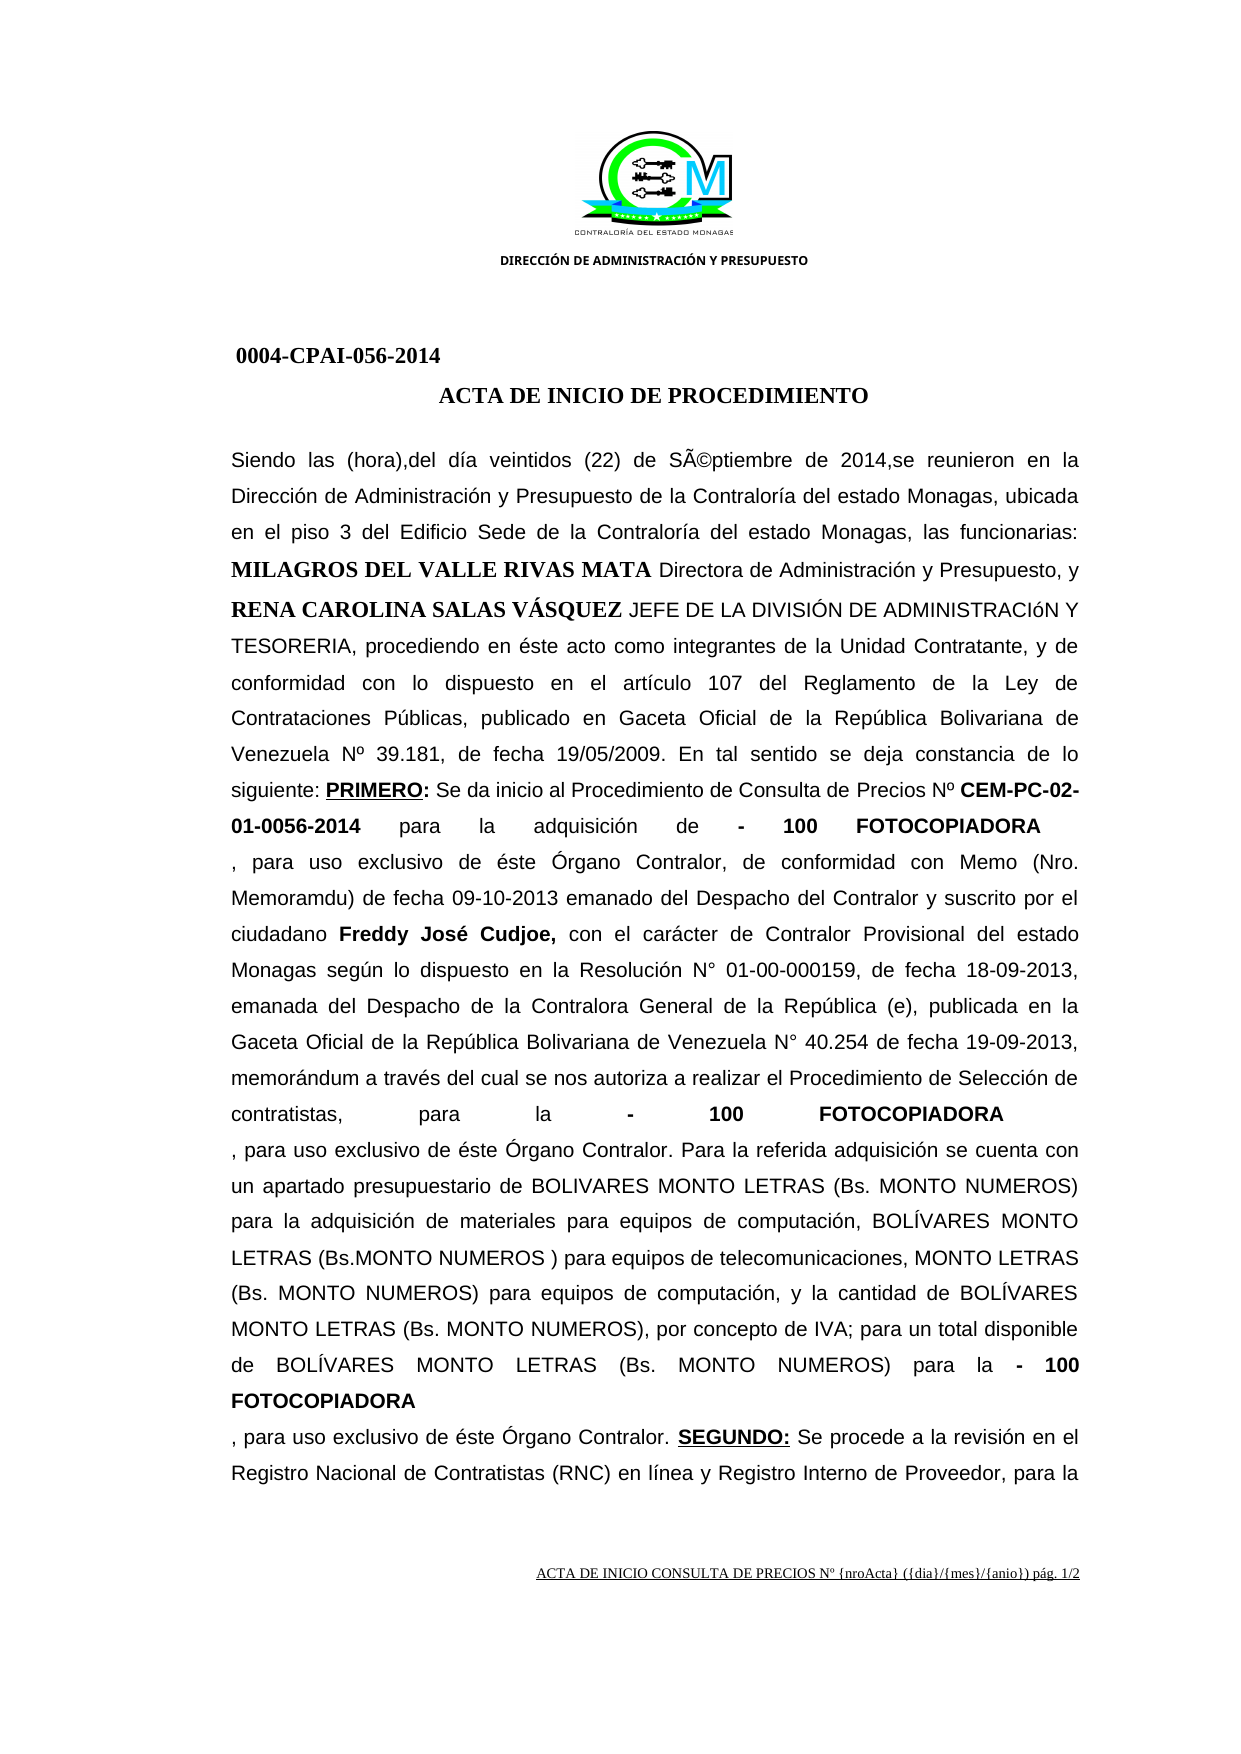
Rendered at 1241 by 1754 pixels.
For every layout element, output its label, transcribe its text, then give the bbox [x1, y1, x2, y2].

text Siendo las (hora),del día veintidos (22) de SÃ©ptiembre de 2014,se reunieron en la Dirección de Administración y Presupuesto de la Contraloría del estado Monagas, ubicada en el piso 3 del Edificio Sede de la Contraloría del estado Monagas, las funcionarias: MILAGROS DEL VALLE RIVAS MATA Directora de Administración y Presupuesto, y RENA CAROLINA SALAS VÁSQUEZ JEFE DE LA DIVISIÓN DE ADMINISTRACIóN Y TESORERIA, procediendo en éste acto como integrantes de la Unidad Contratante, y de conformidad con lo dispuesto en el artículo 107 del Reglamento de la Ley de Contrataciones Públicas, publicado en Gaceta Oficial de la República Bolivariana de Venezuela Nº 39.181, de fecha 19/05/2009. En tal sentido se deja constancia de lo siguiente: PRIMERO: Se da inicio al Procedimiento de Consulta de Precios Nº CEM-PC-02-01-0056-2014 para la adquisición de - 100 FOTOCOPIADORA , para uso exclusivo de éste Órgano Contralor, de conformidad con Memo (Nro. Memoramdu) de fecha 09-10-2013 emanado del Despacho del Contralor y suscrito por el ciudadano Freddy José Cudjoe, con el carácter de Contralor Provisional del estado Monagas según lo dispuesto en la Resolución N° 01-00-000159, de fecha 18-09-2013, emanada del Despacho de la Contralora General de la República (e), publicada en la Gaceta Oficial de la República Bolivariana de Venezuela N° 40.254 de fecha 19-09-2013, memorándum a través del cual se nos autoriza a realizar el Procedimiento de Selección de contratistas, para la - 100 FOTOCOPIADORA , para uso exclusivo de éste Órgano Contralor. Para la referida adquisición se cuenta con un apartado presupuestario de BOLIVARES MONTO LETRAS (Bs. MONTO NUMEROS) para la adquisición de materiales para equipos de computación, BOLÍVARES MONTO LETRAS (Bs.MONTO NUMEROS ) para equipos de telecomunicaciones, MONTO LETRAS (Bs. MONTO NUMEROS) para equipos de computación, y la cantidad de BOLÍVARES MONTO LETRAS (Bs. MONTO NUMEROS), por concepto de IVA; para un total disponible de BOLÍVARES MONTO LETRAS (Bs. MONTO NUMEROS) para la - 100 FOTOCOPIADORA , para uso exclusivo de éste Órgano Contralor. SEGUNDO: Se procede a la revisión en el Registro Nacional de Contratistas (RNC) en línea y Registro Interno de Proveedor, para la [231, 448, 1080, 1485]
text 0004-CPAI-056-2014 [230, 342, 1080, 369]
picture [574, 131, 733, 235]
text ACTA DE INICIO DE PROCEDIMIENTO [228, 382, 1080, 408]
